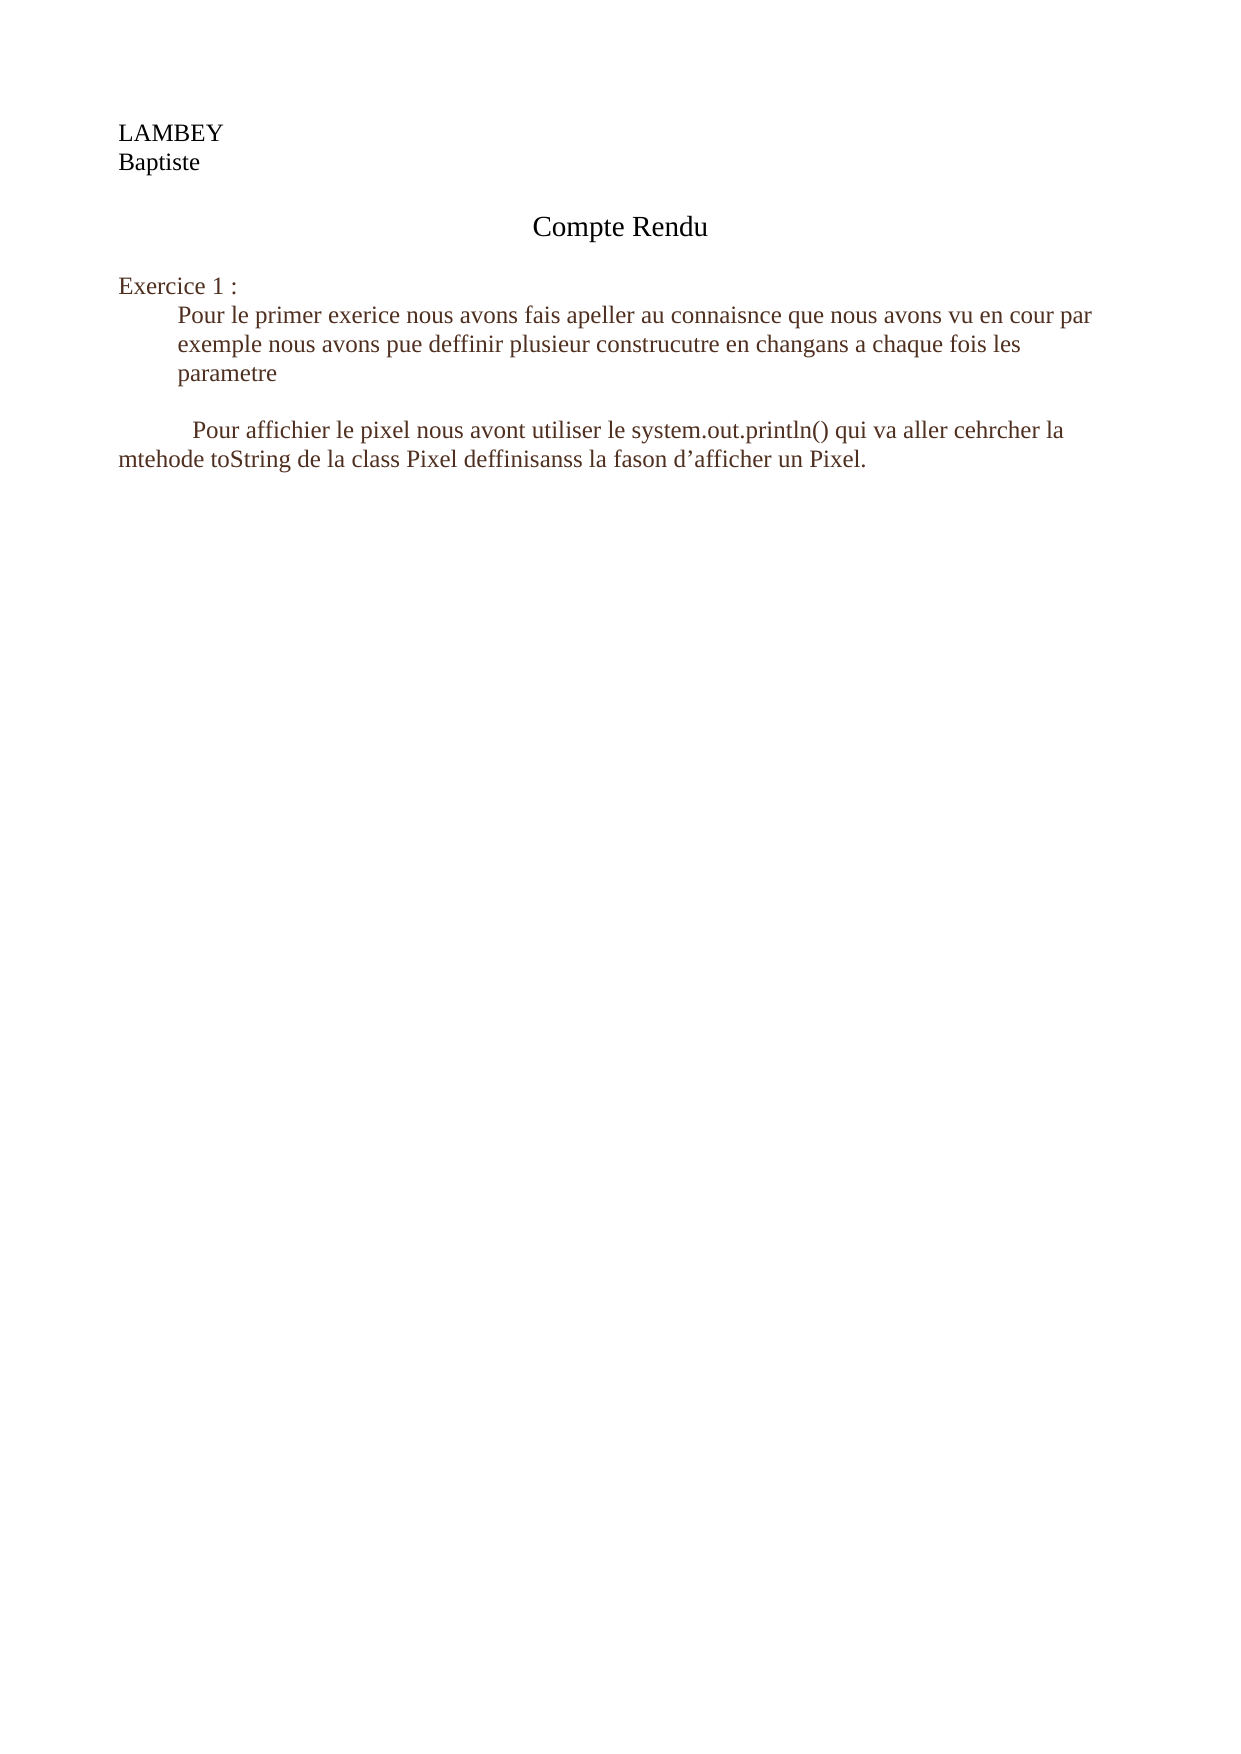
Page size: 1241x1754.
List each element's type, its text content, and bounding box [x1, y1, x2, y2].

text Baptiste [118, 147, 1122, 176]
list Pour affichier le pixel nous avont utiliser le system.out.println() qui va aller cehrcher la mtehode toString de la class Pixel deffinisanss la fason d’afficher un Pixel. [118, 415, 1122, 473]
subtitle Exercice 1 : [118, 271, 1122, 300]
list Pour le primer exerice nous avons fais apeller au connaisnce que nous avons vu en cour par exemple nous avons pue deffinir plusieur construcutre en changans a chaque fois les parametre [177, 300, 1122, 386]
text LAMBEY [118, 118, 1122, 147]
text Compte Rendu [118, 209, 1122, 243]
